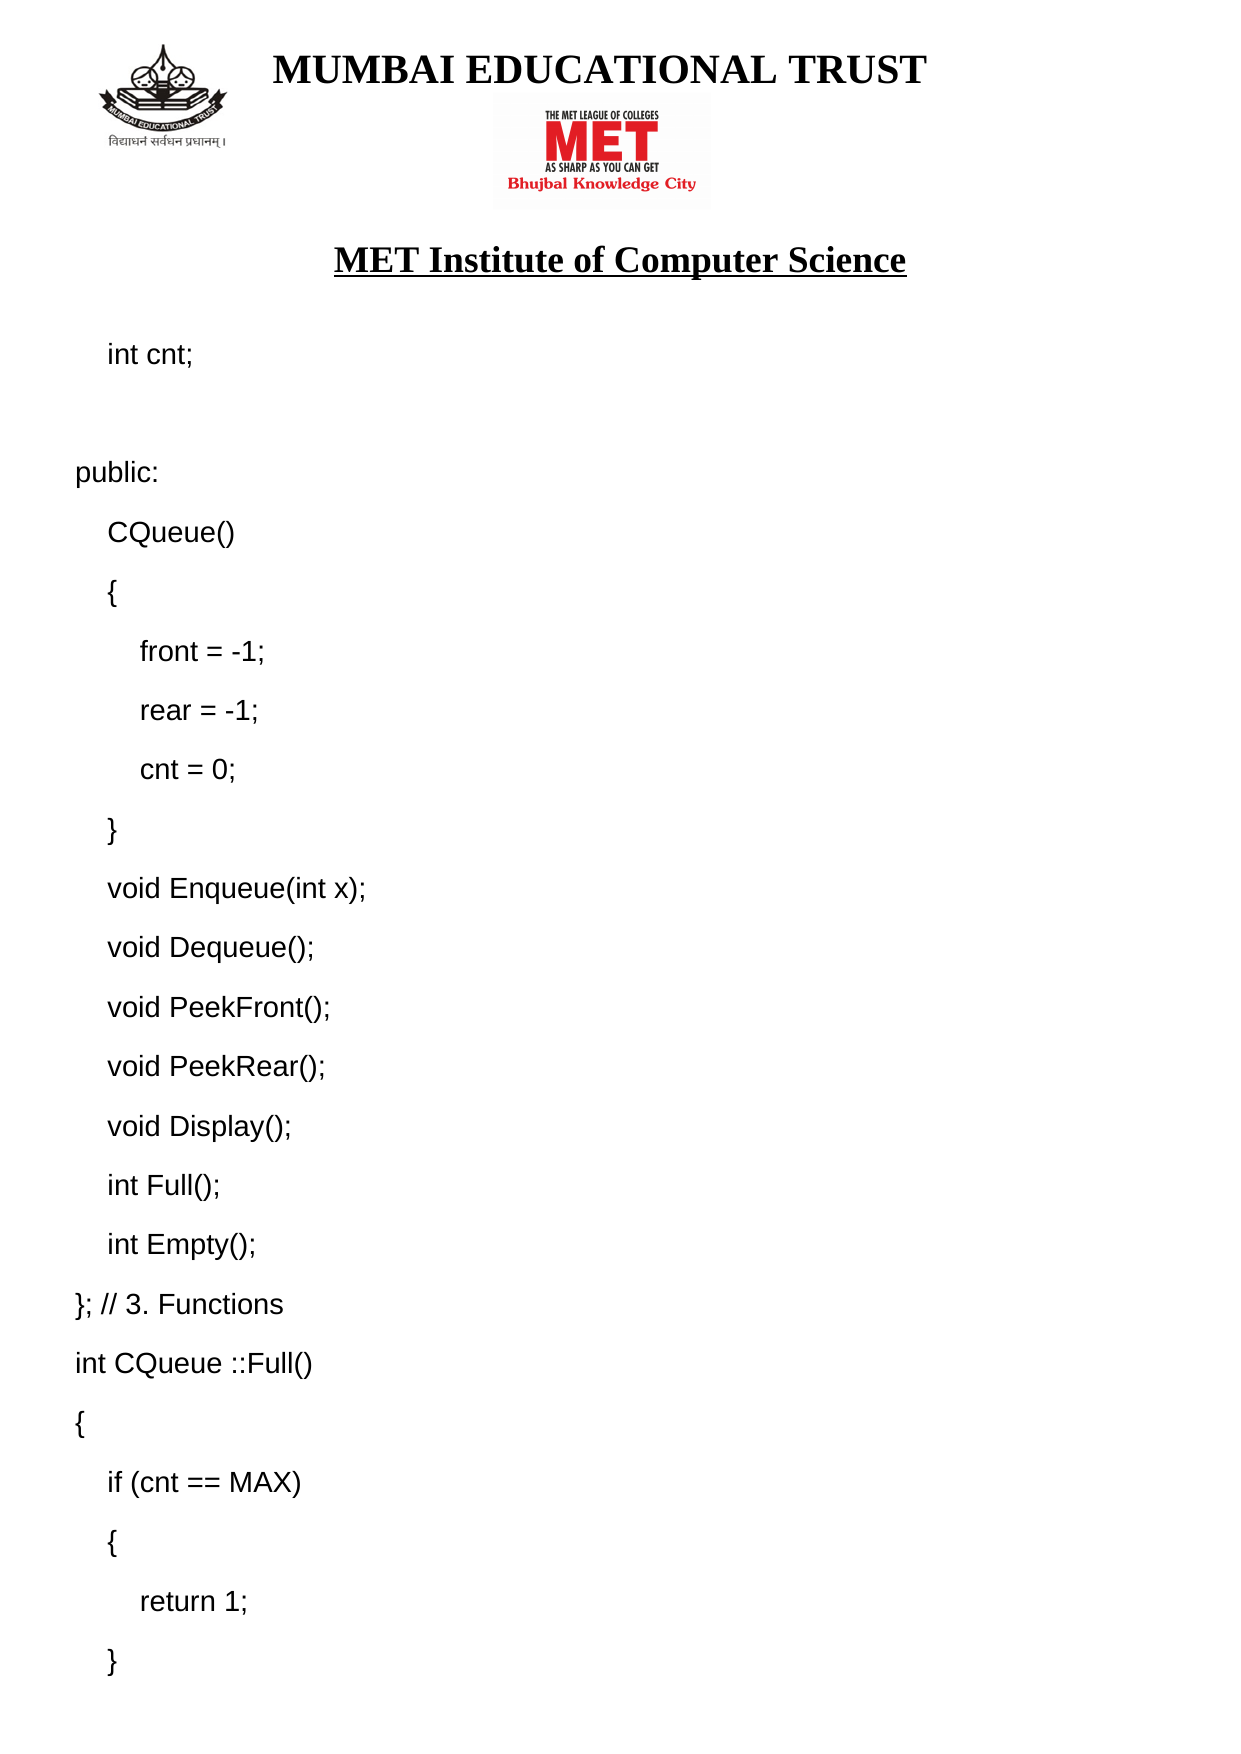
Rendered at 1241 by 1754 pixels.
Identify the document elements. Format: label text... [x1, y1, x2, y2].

picture [492, 92, 712, 210]
text rear = -1; [75, 693, 1165, 726]
text void PeekRear(); [75, 1049, 1165, 1083]
text { [75, 574, 1165, 608]
text }; // 3. Functions [75, 1287, 1165, 1320]
text void Enqueue(int x); [75, 871, 1165, 904]
text { [75, 1405, 1165, 1439]
text int Full(); [75, 1168, 1165, 1201]
text void Dequeue(); [75, 930, 1165, 964]
picture [98, 44, 228, 148]
text cnt = 0; [75, 752, 1165, 786]
text void PeekFront(); [75, 990, 1165, 1023]
text int cnt; [75, 337, 1165, 370]
text int Empty(); [75, 1227, 1165, 1261]
text } [75, 1643, 1165, 1676]
text { [75, 1524, 1165, 1558]
text return 1; [75, 1583, 1165, 1617]
text if (cnt == MAX) [75, 1465, 1165, 1498]
text CQueue() [75, 515, 1165, 548]
text front = -1; [75, 633, 1165, 667]
text } [75, 812, 1165, 845]
text public: [75, 455, 1165, 489]
text void Display(); [75, 1108, 1165, 1142]
text int CQueue ::Full() [75, 1346, 1165, 1379]
